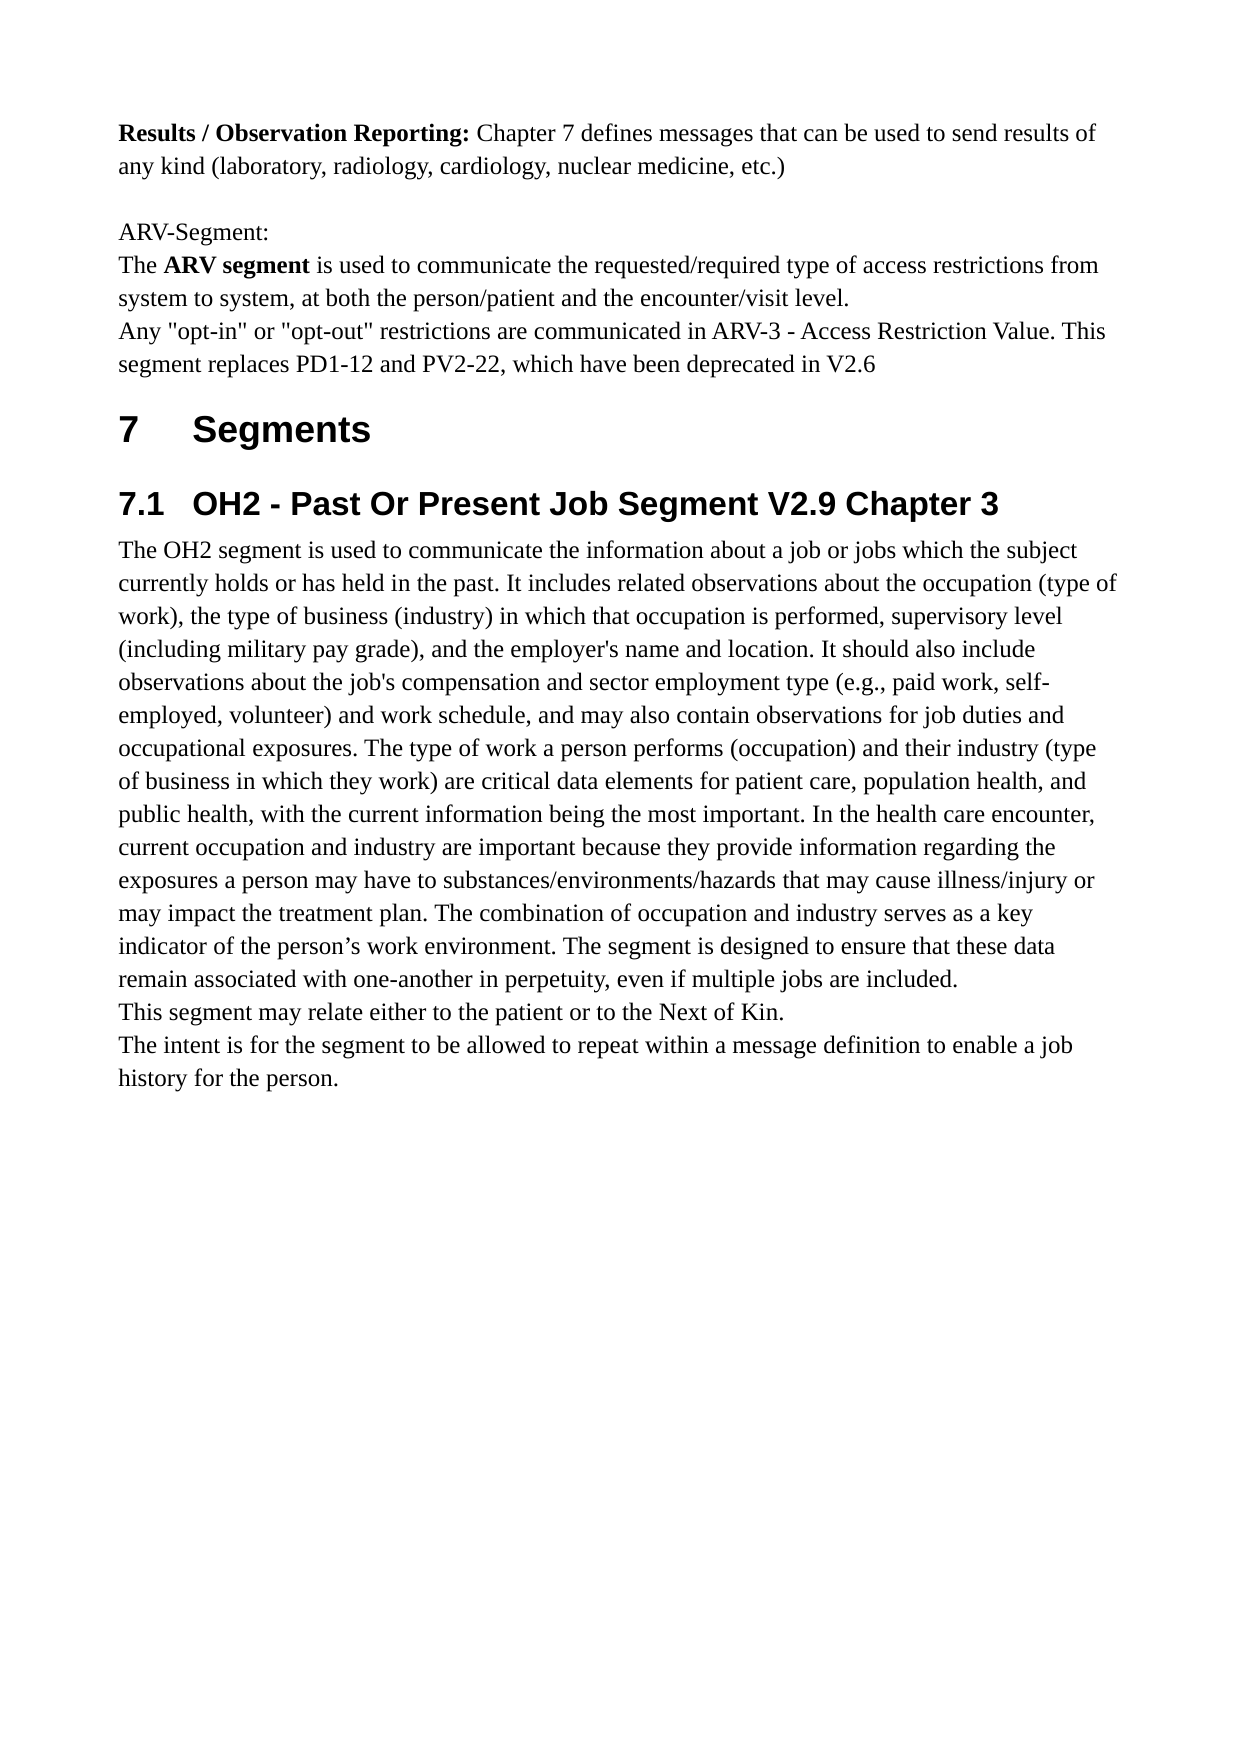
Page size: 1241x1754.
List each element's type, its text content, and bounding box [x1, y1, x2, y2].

text The OH2 segment is used to communicate the information about a job or jobs which the subject currently holds or has held in the past. It includes related observations about the occupation (type of work), the type of business (industry) in which that occupation is performed, supervisory level (including military pay grade), and the employer's name and location. It should also include observations about the job's compensation and sector employment type (e.g., paid work, self-employed, volunteer) and work schedule, and may also contain observations for job duties and occupational exposures. The type of work a person performs (occupation) and their industry (type of business in which they work) are critical data elements for patient care, population health, and public health, with the current information being the most important. In the health care encounter, current occupation and industry are important because they provide information regarding the exposures a person may have to substances/environments/hazards that may cause illness/injury or may impact the treatment plan. The combination of occupation and industry serves as a key [118, 535, 1122, 927]
text ARV-Segment: [118, 217, 1122, 246]
text any kind (laboratory, radiology, cardiology, nuclear medicine, etc.) [118, 151, 1122, 180]
text The intent is for the segment to be allowed to repeat within a message definition to enable a job history for the person. [118, 1030, 1122, 1092]
text Any "opt-in" or "opt-out" restrictions are communicated in ARV-3 - Access Restriction Value. This segment replaces PD1-12 and PV2-22, which have been deprecated in V2.6 [118, 316, 1122, 378]
text Results / Observation Reporting: Chapter 7 defines messages that can be used to send results of [118, 118, 1122, 147]
text indicator of the person’s work environment. The segment is designed to ensure that these data remain associated with one-another in perpetuity, even if multiple jobs are included. [118, 931, 1122, 993]
text This segment may relate either to the patient or to the Next of Kin. [118, 997, 1122, 1026]
text The ARV segment is used to communicate the requested/required type of access restrictions from system to system, at both the person/patient and the encounter/visit level. [118, 250, 1122, 312]
subtitle Segments [118, 407, 1122, 450]
subtitle OH2 - Past Or Present Job Segment V2.9 Chapter 3 [118, 484, 1122, 522]
